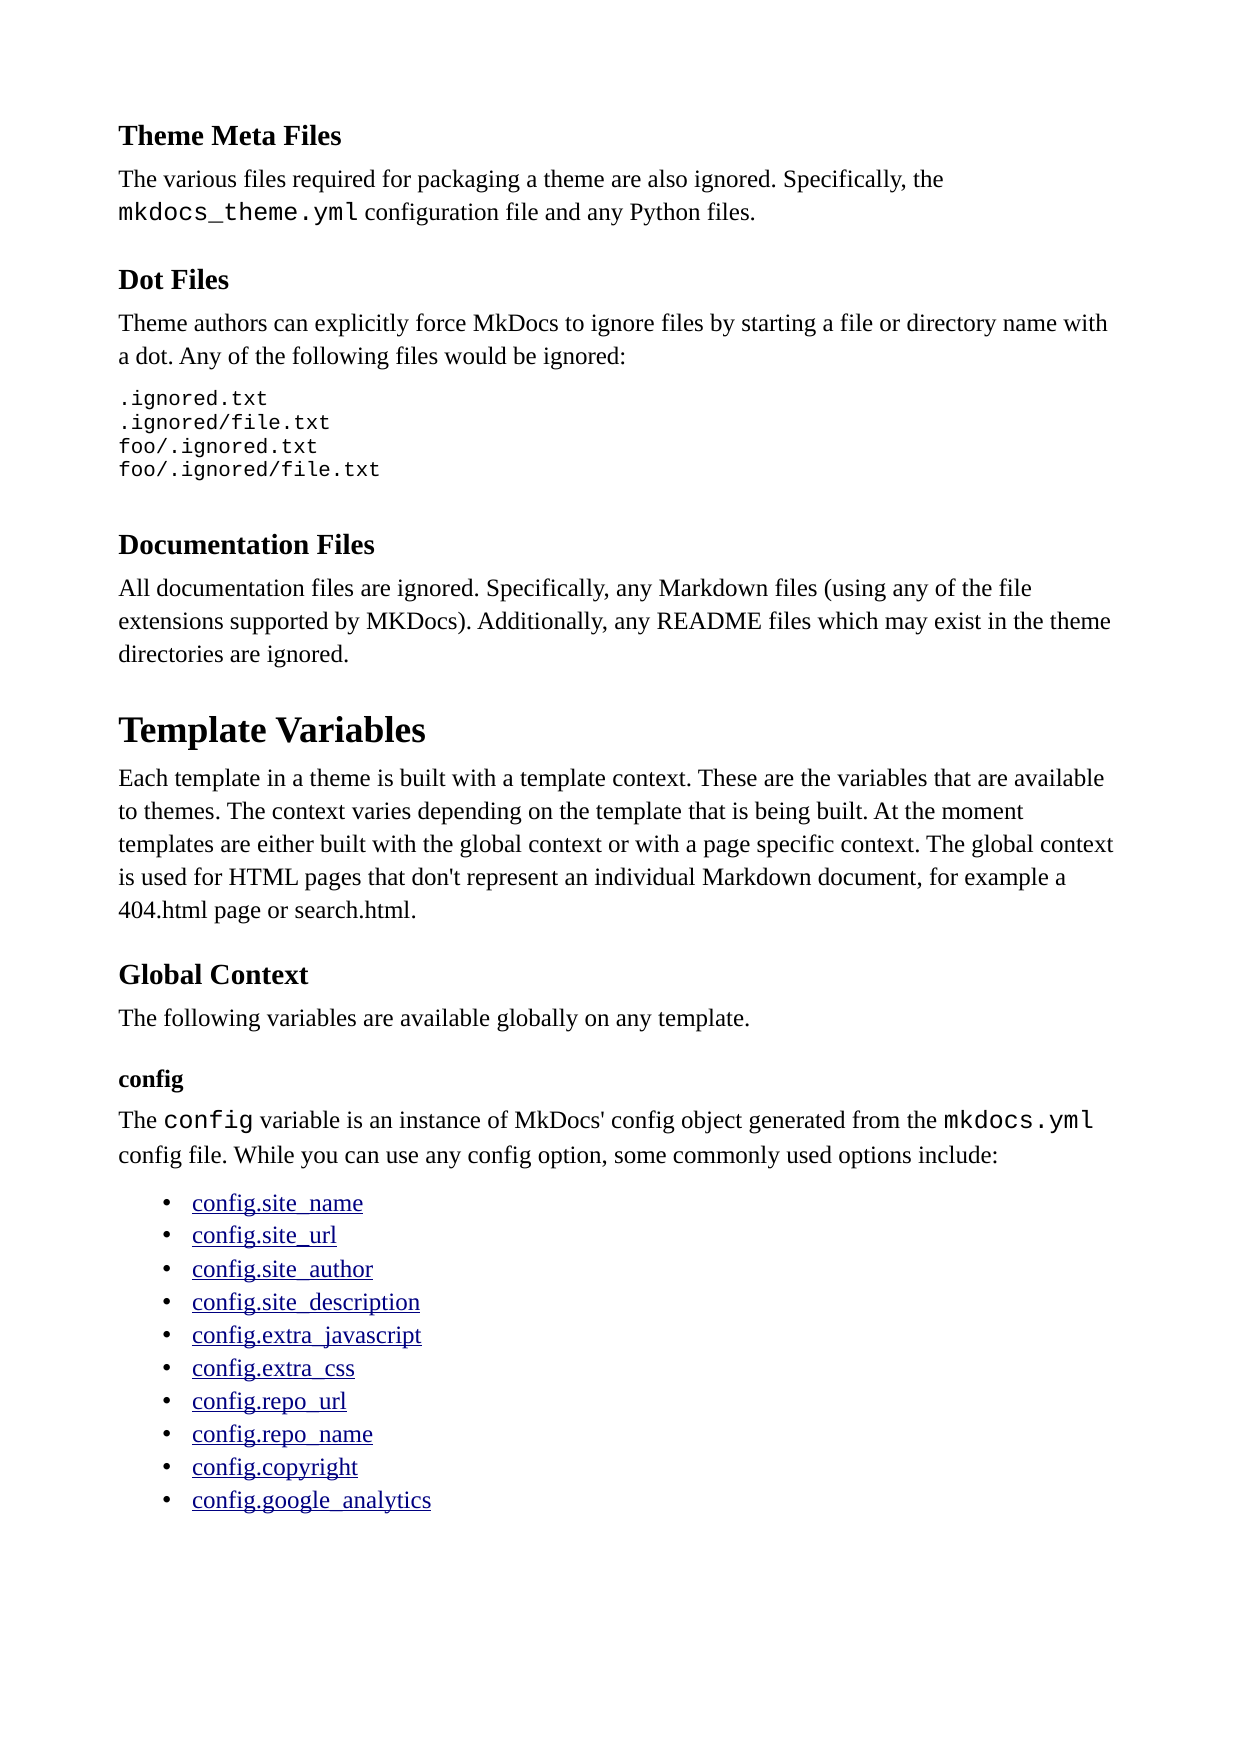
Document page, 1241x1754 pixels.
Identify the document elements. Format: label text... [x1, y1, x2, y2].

list config.google_analytics [162, 1485, 1122, 1513]
text .ignored/file.txt [118, 412, 1122, 436]
subtitle Dot Files [118, 262, 1122, 295]
subtitle Template Variables [118, 708, 1122, 751]
text The config variable is an instance of MkDocs' config object generated from the mkdocs.yml config file. While you can use any config option, some commonly used options include: [118, 1105, 1122, 1169]
text Theme authors can explicitly force MkDocs to ignore files by starting a file or directory name with a dot. Any of the following files would be ignored: [118, 308, 1122, 369]
list config.site_name [162, 1188, 1122, 1216]
list config.extra_javascript [162, 1320, 1122, 1348]
text .ignored.txt [118, 388, 1122, 412]
list config.extra_css [162, 1353, 1122, 1381]
subtitle Global Context [118, 957, 1122, 991]
text All documentation files are ignored. Specifically, any Markdown files (using any of the file extensions supported by MKDocs). Additionally, any README files which may exist in the theme directories are ignored. [118, 573, 1122, 668]
subtitle config [118, 1064, 1122, 1092]
text The various files required for packaging a theme are also ignored. Specifically, the mkdocs_theme.yml configuration file and any Python files. [118, 164, 1122, 228]
subtitle Documentation Files [118, 527, 1122, 561]
list config.copyright [162, 1452, 1122, 1481]
text foo/.ignored.txt [118, 436, 1122, 459]
list config.site_author [162, 1254, 1122, 1282]
list config.repo_name [162, 1419, 1122, 1447]
list config.site_url [162, 1221, 1122, 1249]
list config.site_description [162, 1287, 1122, 1315]
text The following variables are available globally on any template. [118, 1003, 1122, 1032]
subtitle Theme Meta Files [118, 118, 1122, 152]
list config.repo_url [162, 1386, 1122, 1414]
text Each template in a theme is built with a template context. These are the variables that are available to themes. The context varies depending on the template that is being built. At the moment templates are either built with the global context or with a page specific context. The global context is used for HTML pages that don't represent an individual Markdown document, for example a 404.html page or search.html. [118, 763, 1122, 924]
text foo/.ignored/file.txt [118, 459, 1122, 483]
